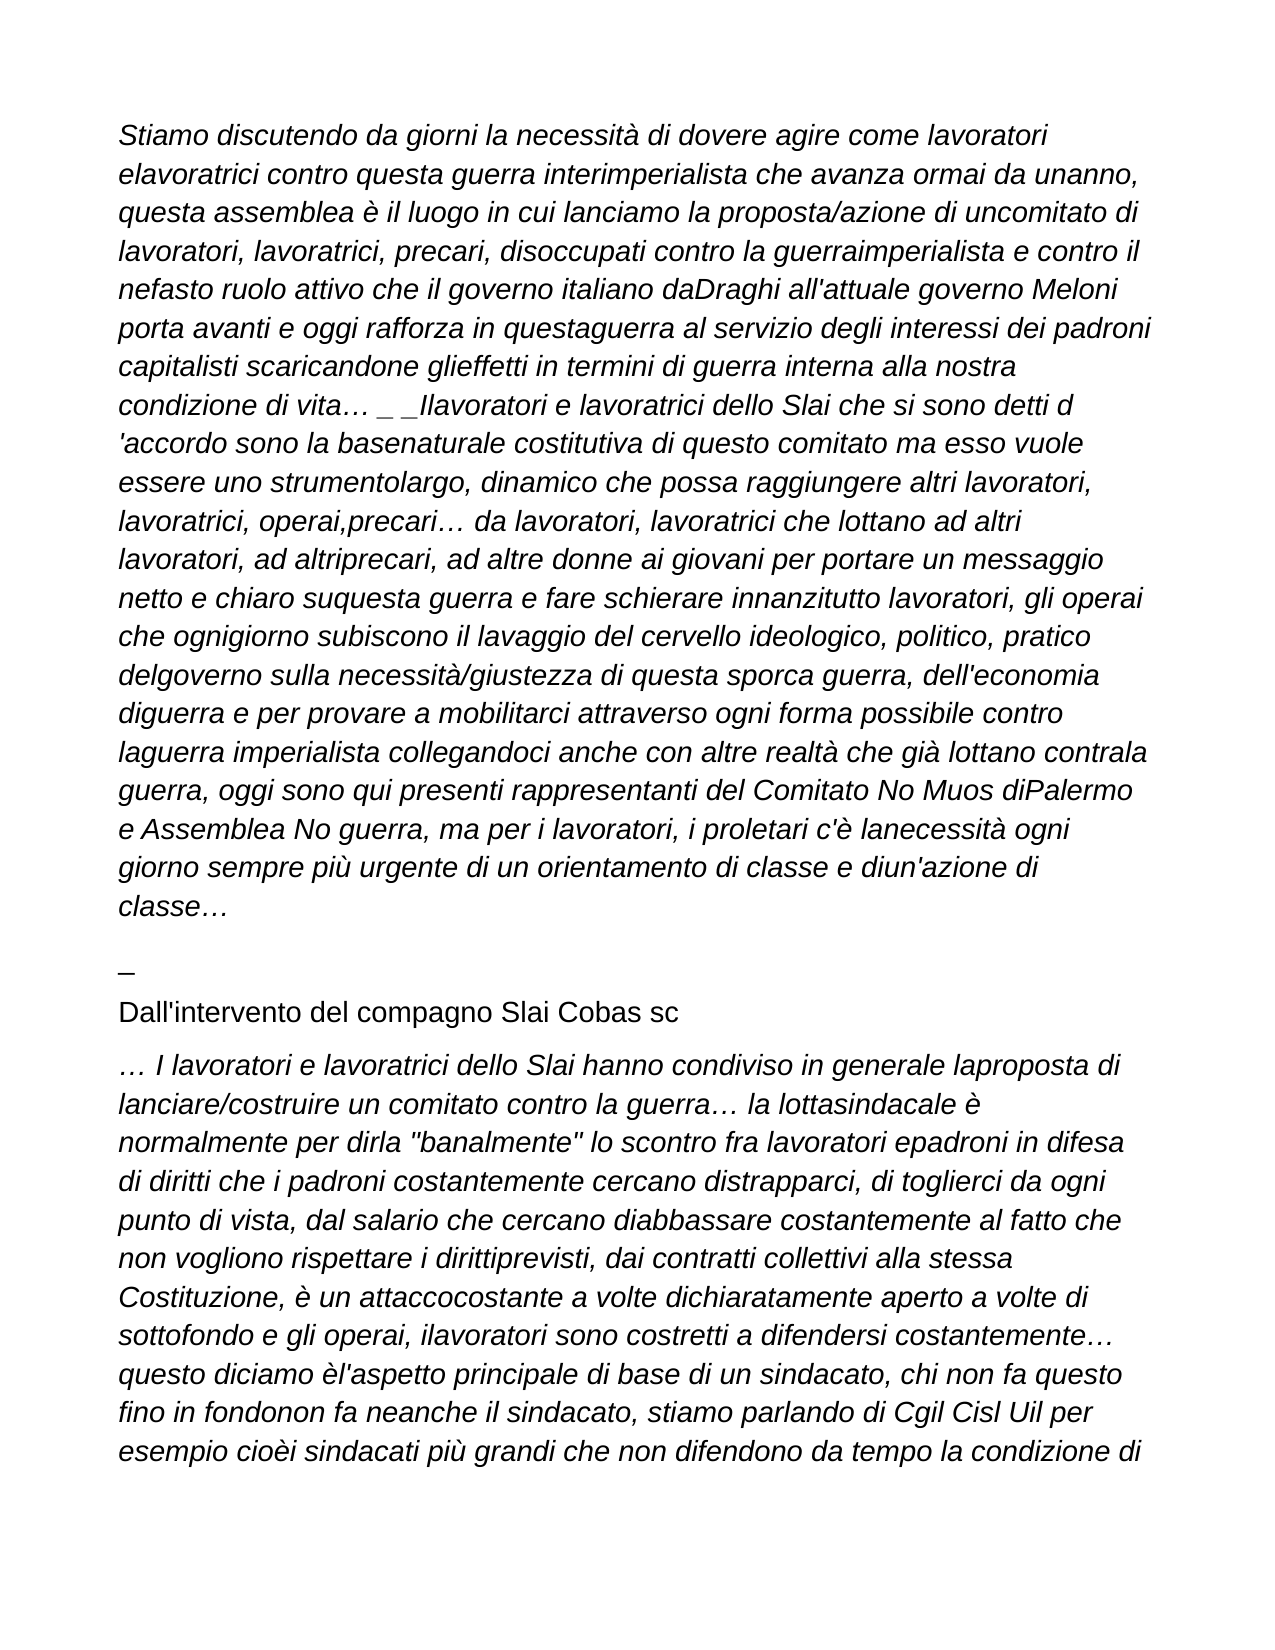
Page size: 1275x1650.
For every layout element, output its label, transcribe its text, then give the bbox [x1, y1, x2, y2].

text Stiamo discutendo da giorni la necessità di dovere agire come lavoratori elavoratrici contro questa guerra interimperialista che avanza ormai da unanno, questa assemblea è il luogo in cui lanciamo la proposta/azione di uncomitato di lavoratori, lavoratrici, precari, disoccupati contro la guerraimperialista e contro il nefasto ruolo attivo che il governo italiano daDraghi all'attuale governo Meloni porta avanti e oggi rafforza in questaguerra al servizio degli interessi dei padroni capitalisti scaricandone glieffetti in termini di guerra interna alla nostra condizione di vita… _ _Ilavoratori e lavoratrici dello Slai che si sono detti d 'accordo sono la basenaturale costitutiva di questo comitato ma esso vuole essere uno strumentolargo, dinamico che possa raggiungere altri lavoratori, lavoratrici, operai,precari… da lavoratori, lavoratrici che lottano ad altri lavoratori, ad altriprecari, ad altre donne ai giovani per portare un messaggio netto e chiaro suquesta guerra e fare schierare innanzitutto lavoratori, gli operai che ognigiorno subiscono il lavaggio del cervello ideologico, politico, pratico delgoverno sulla necessità/giustezza di questa sporca guerra, dell'economia diguerra e per provare a mobilitarci attraverso ogni forma possibile contro laguerra imperialista collegandoci anche con altre realtà che già lottano contrala guerra, oggi sono qui presenti rappresentanti del Comitato No Muos diPalermo e Assemblea No guerra, ma per i lavoratori, i proletari c'è lanecessità ogni giorno sempre più urgente di un orientamento di classe e diun'azione di classe… [118, 118, 1157, 922]
text Dall'intervento del compagno Slai Cobas sc [118, 995, 1157, 1029]
text … I lavoratori e lavoratrici dello Slai hanno condiviso in generale laproposta di lanciare/costruire un comitato contro la guerra… la lottasindacale è normalmente per dirla "banalmente" lo scontro fra lavoratori epadroni in difesa di diritti che i padroni costantemente cercano distrapparci, di toglierci da ogni punto di vista, dal salario che cercano diabbassare costantemente al fatto che non vogliono rispettare i dirittiprevisti, dai contratti collettivi alla stessa Costituzione, è un attaccocostante a volte dichiaratamente aperto a volte di sottofondo e gli operai, ilavoratori sono costretti a difendersi costantemente… questo diciamo èl'aspetto principale di base di un sindacato, chi non fa questo fino in fondonon fa neanche il sindacato, stiamo parlando di Cgil Cisl Uil per esempio cioèi sindacati più grandi che non difendono da tempo la condizione di [118, 1048, 1157, 1467]
text _ [118, 942, 1157, 976]
